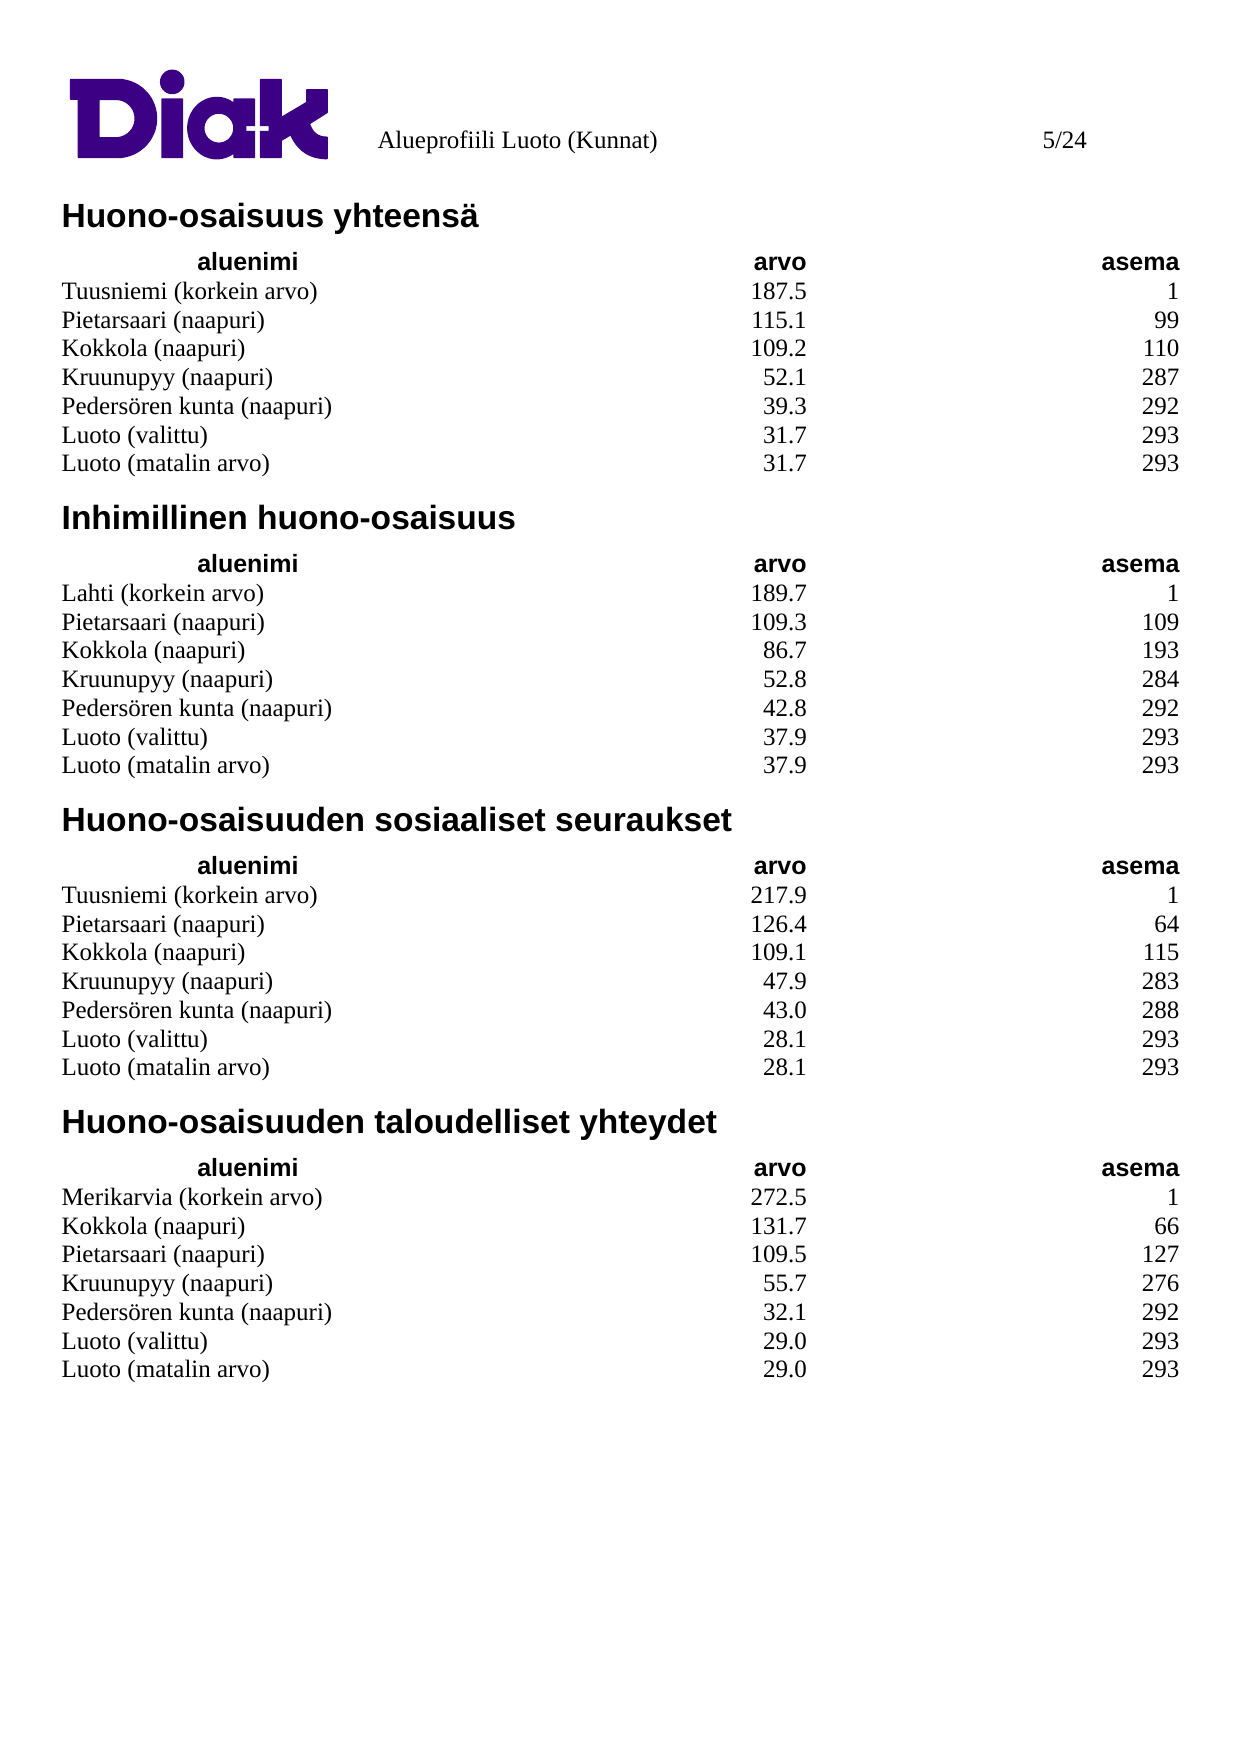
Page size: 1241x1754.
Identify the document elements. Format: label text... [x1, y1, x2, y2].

table_cell Luoto (matalin arvo) [61, 1053, 434, 1081]
table_cell 115.1 [434, 305, 806, 333]
table_cell 292 [806, 391, 1179, 420]
table_cell 272.5 [434, 1182, 806, 1211]
table_cell 28.1 [434, 1053, 806, 1081]
table_cell Kruunupyy (naapuri) [61, 362, 434, 391]
table_cell Pedersören kunta (naapuri) [61, 1297, 434, 1326]
table_cell 287 [806, 362, 1179, 391]
table_header asema [806, 549, 1179, 578]
table_cell 127 [806, 1240, 1179, 1268]
table_cell 131.7 [434, 1211, 806, 1239]
table_cell 47.9 [434, 966, 806, 995]
table_cell Kruunupyy (naapuri) [61, 1268, 434, 1297]
table_cell 293 [806, 722, 1179, 751]
subtitle Huono-osaisuuden taloudelliset yhteydet [61, 1102, 1179, 1141]
table_cell 293 [806, 1355, 1179, 1383]
table_cell 293 [806, 420, 1179, 448]
table_cell Tuusniemi (korkein arvo) [61, 276, 434, 305]
table_cell 110 [806, 334, 1179, 362]
table_cell 43.0 [434, 995, 806, 1024]
subtitle Inhimillinen huono-osaisuus [61, 498, 1179, 537]
table_cell 293 [806, 449, 1179, 477]
table_cell 293 [806, 1326, 1179, 1354]
table_cell 52.1 [434, 362, 806, 391]
table_cell 115 [806, 938, 1179, 966]
table_cell Pietarsaari (naapuri) [61, 305, 434, 333]
table_cell Luoto (valittu) [61, 1326, 434, 1354]
table_cell Pedersören kunta (naapuri) [61, 391, 434, 420]
table_cell 37.9 [434, 722, 806, 751]
table_cell 55.7 [434, 1268, 806, 1297]
table_cell 293 [806, 1053, 1179, 1081]
table_header aluenimi [61, 851, 434, 880]
table_header asema [806, 1153, 1179, 1182]
table_cell Lahti (korkein arvo) [61, 578, 434, 607]
table_cell 32.1 [434, 1297, 806, 1326]
table_cell Luoto (matalin arvo) [61, 751, 434, 779]
table_cell 293 [806, 751, 1179, 779]
table_header arvo [434, 549, 806, 578]
table_header aluenimi [61, 549, 434, 578]
table_cell 39.3 [434, 391, 806, 420]
table_cell 109.5 [434, 1240, 806, 1268]
table_cell 292 [806, 693, 1179, 722]
table_cell 31.7 [434, 449, 806, 477]
table_cell 292 [806, 1297, 1179, 1326]
table_cell 1 [806, 578, 1179, 607]
table_cell 293 [806, 1024, 1179, 1052]
table_cell Pietarsaari (naapuri) [61, 1240, 434, 1268]
table_cell 217.9 [434, 880, 806, 909]
table_cell 52.8 [434, 664, 806, 693]
table_cell 99 [806, 305, 1179, 333]
table_cell 66 [806, 1211, 1179, 1239]
table_cell 37.9 [434, 751, 806, 779]
table_cell 284 [806, 664, 1179, 693]
table_cell 28.1 [434, 1024, 806, 1052]
table_cell 1 [806, 880, 1179, 909]
table_cell 31.7 [434, 420, 806, 448]
table_cell 1 [806, 276, 1179, 305]
table_cell 126.4 [434, 909, 806, 937]
table_cell Luoto (valittu) [61, 420, 434, 448]
table_header arvo [434, 1153, 806, 1182]
table_cell Kokkola (naapuri) [61, 938, 434, 966]
subtitle Huono-osaisuuden sosiaaliset seuraukset [61, 800, 1179, 839]
table_header asema [806, 851, 1179, 880]
table_header asema [806, 247, 1179, 276]
table_cell Kruunupyy (naapuri) [61, 664, 434, 693]
table_cell Kruunupyy (naapuri) [61, 966, 434, 995]
table_cell 1 [806, 1182, 1179, 1211]
subtitle Huono-osaisuus yhteensä [61, 196, 1179, 235]
table_cell 288 [806, 995, 1179, 1024]
table_cell Luoto (valittu) [61, 722, 434, 751]
table_cell Kokkola (naapuri) [61, 334, 434, 362]
table_cell 283 [806, 966, 1179, 995]
table_cell 109.3 [434, 607, 806, 636]
table_cell Pedersören kunta (naapuri) [61, 995, 434, 1024]
table_cell 64 [806, 909, 1179, 937]
table_cell Pedersören kunta (naapuri) [61, 693, 434, 722]
table_cell 109.2 [434, 334, 806, 362]
table_header arvo [434, 247, 806, 276]
table_cell Luoto (matalin arvo) [61, 449, 434, 477]
table_cell Merikarvia (korkein arvo) [61, 1182, 434, 1211]
table_cell 187.5 [434, 276, 806, 305]
table_cell Pietarsaari (naapuri) [61, 607, 434, 636]
table_cell 109 [806, 607, 1179, 636]
table_cell Kokkola (naapuri) [61, 636, 434, 664]
table_cell Kokkola (naapuri) [61, 1211, 434, 1239]
table_cell 29.0 [434, 1326, 806, 1354]
table_cell Luoto (valittu) [61, 1024, 434, 1052]
table_cell Luoto (matalin arvo) [61, 1355, 434, 1383]
table_cell Pietarsaari (naapuri) [61, 909, 434, 937]
table_cell 29.0 [434, 1355, 806, 1383]
table_cell 193 [806, 636, 1179, 664]
table_cell 276 [806, 1268, 1179, 1297]
table_header aluenimi [61, 247, 434, 276]
table_cell Tuusniemi (korkein arvo) [61, 880, 434, 909]
table_header arvo [434, 851, 806, 880]
table_cell 42.8 [434, 693, 806, 722]
table_cell 189.7 [434, 578, 806, 607]
table_cell 86.7 [434, 636, 806, 664]
table_cell 109.1 [434, 938, 806, 966]
table_header aluenimi [61, 1153, 434, 1182]
